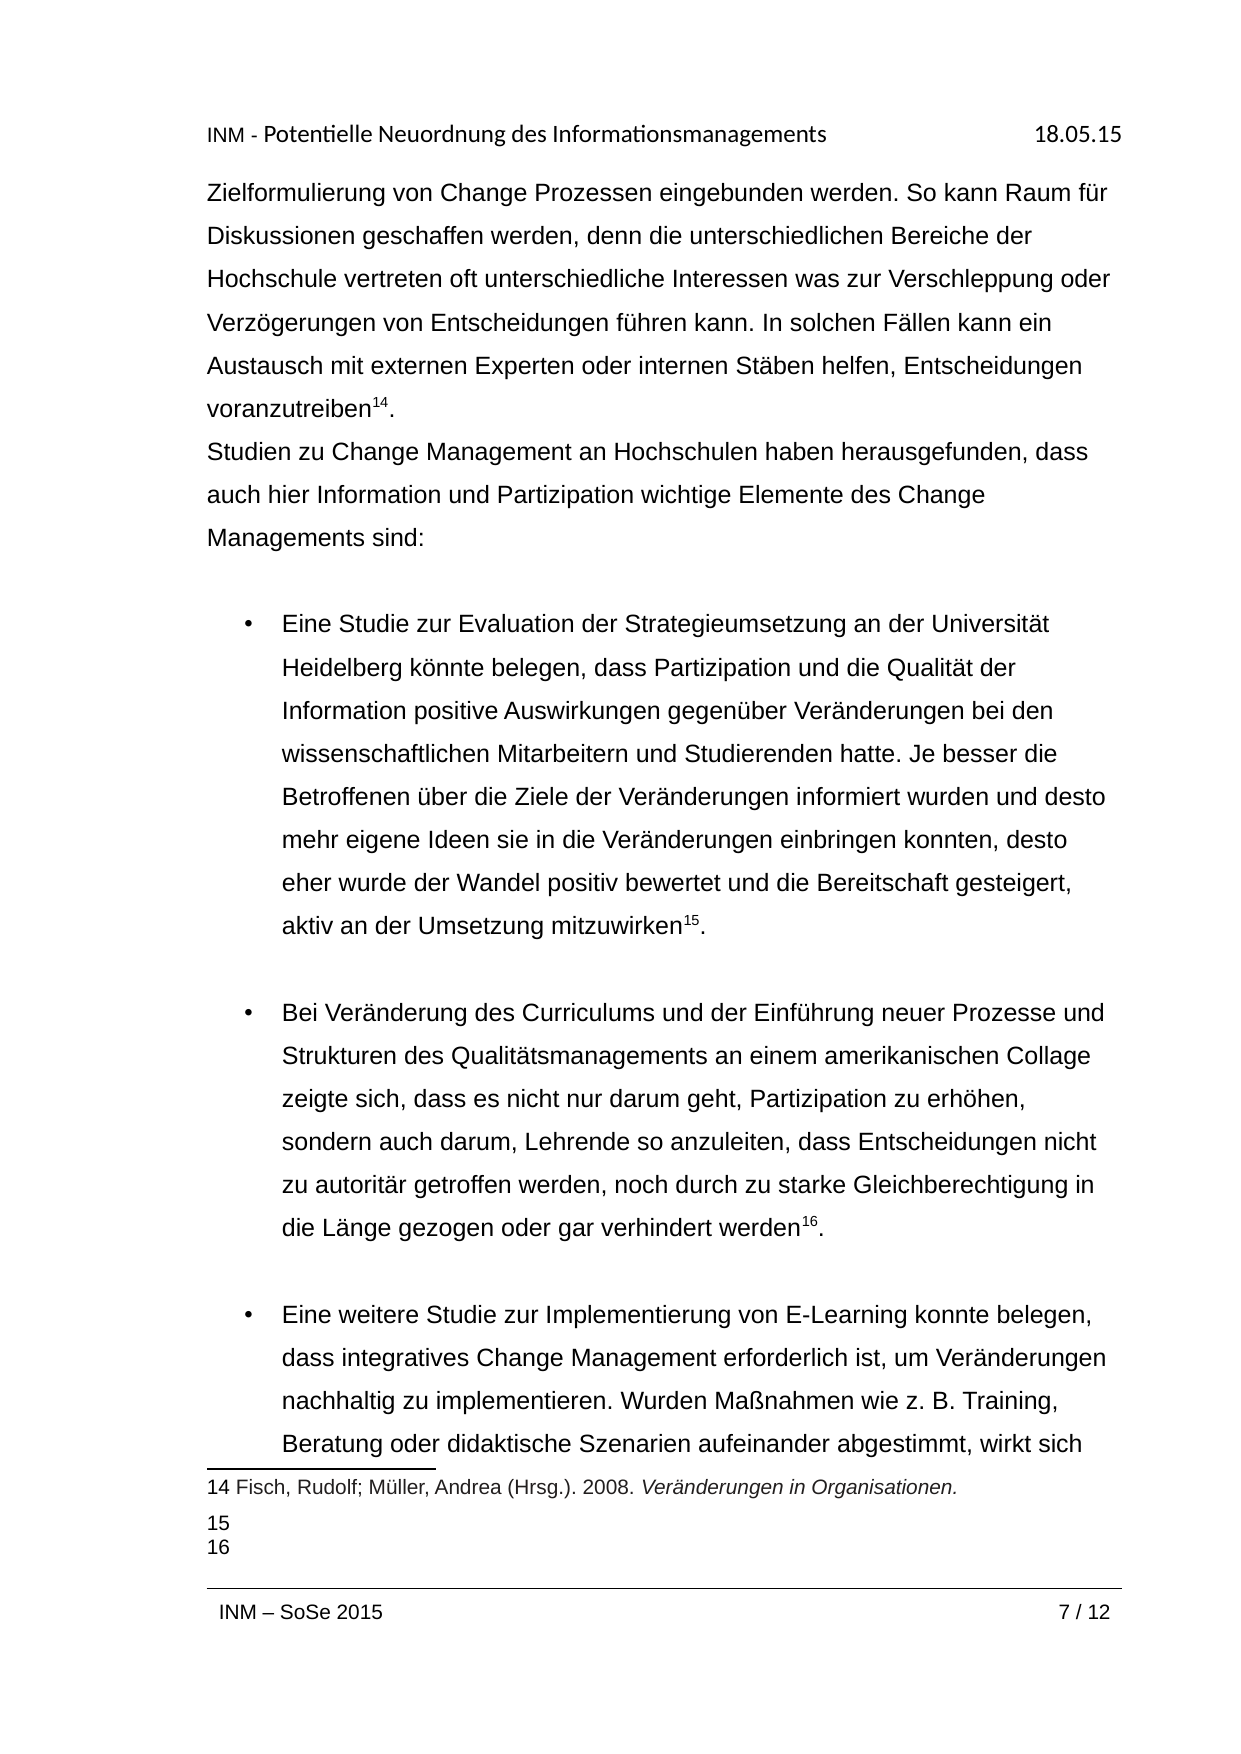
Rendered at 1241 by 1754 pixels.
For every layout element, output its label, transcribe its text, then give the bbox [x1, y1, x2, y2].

text Zielformulierung von Change Prozessen eingebunden werden. So kann Raum für Diskussionen geschaffen werden, denn die unterschiedlichen Bereiche der Hochschule vertreten oft unterschiedliche Interessen was zur Verschleppung oder Verzögerungen von Entscheidungen führen kann. In solchen Fällen kann ein Austausch mit externen Experten oder internen Stäben helfen, Entscheidungen voranzutreiben. [207, 178, 1122, 422]
list Bei Veränderung des Curriculums und der Einführung neuer Prozesse und Strukturen des Qualitätsmanagements an einem amerikanischen Collage zeigte sich, dass es nicht nur darum geht, Partizipation zu erhöhen, sondern auch darum, Lehrende so anzuleiten, dass Entscheidungen nicht zu autoritär getroffen werden, noch durch zu starke Gleichberechtigung in die Länge gezogen oder gar verhindert werden. [244, 998, 1122, 1242]
text Fisch, Rudolf; Müller, Andrea (Hrsg.). 2008. Veränderungen in Organisationen. [207, 1475, 1122, 1499]
text Studien zu Change Management an Hochschulen haben herausgefunden, dass auch hier Information und Partizipation wichtige Elemente des Change Managements sind: [207, 437, 1122, 552]
list Eine weitere Studie zur Implementierung von E-Learning konnte belegen, dass integratives Change Management erforderlich ist, um Veränderungen nachhaltig zu implementieren. Wurden Maßnahmen wie z. B. Training, Beratung oder didaktische Szenarien aufeinander abgestimmt, wirkt sich [244, 1299, 1122, 1458]
list Eine Studie zur Evaluation der Strategieumsetzung an der Universität Heidelberg könnte belegen, dass Partizipation und die Qualität der Information positive Auswirkungen gegenüber Veränderungen bei den wissenschaftlichen Mitarbeitern und Studierenden hatte. Je besser die Betroffenen über die Ziele der Veränderungen informiert wurden und desto mehr eigene Ideen sie in die Veränderungen einbringen konnten, desto eher wurde der Wandel positiv bewertet und die Bereitschaft gesteigert, aktiv an der Umsetzung mitzuwirken. [244, 609, 1122, 940]
